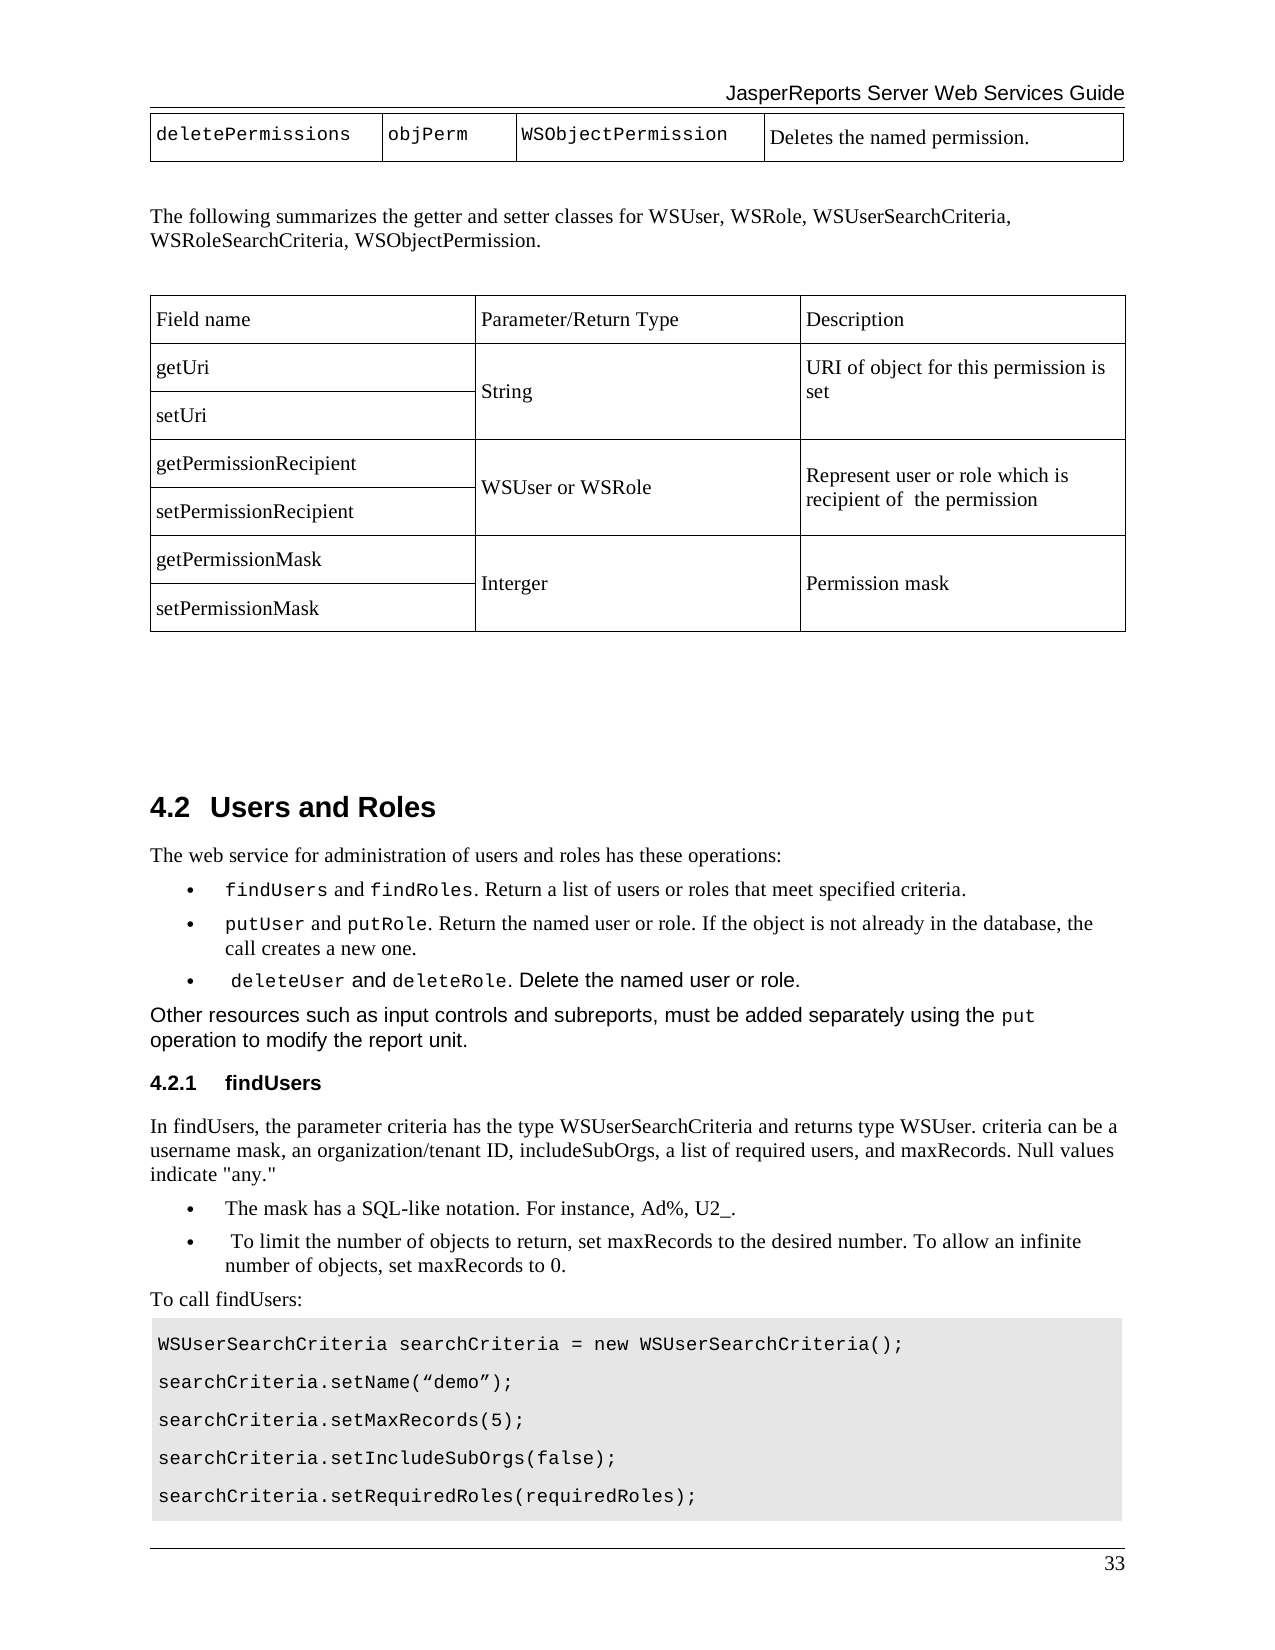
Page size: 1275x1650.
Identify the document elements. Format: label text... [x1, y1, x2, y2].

list To limit the number of objects to return, set maxRecords to the desired number. To allow an infinite number of objects, set maxRecords to 0. [187, 1228, 1125, 1277]
table_header Description [801, 296, 1125, 343]
text Other resources such as input controls and subreports, must be added separately using the put operation to modify the report unit. [150, 1003, 1125, 1052]
list putUser and putRole. Return the named user or role. If the object is not already in the database, the call creates a new one. [187, 910, 1125, 959]
table_header Field name [151, 296, 475, 343]
table_cell setPermissionMask [151, 584, 475, 631]
text In findUsers, the parameter criteria has the type WSUserSearchCriteria and returns type WSUser. criteria can be a username mask, an organization/tenant ID, includeSubOrgs, a list of required users, and maxRecords. Null values indicate "any." [150, 1113, 1125, 1186]
table_cell Interger [476, 536, 800, 631]
table_header Parameter/Return Type [476, 296, 800, 343]
table_cell WSUser or WSRole [476, 440, 800, 535]
table_cell Represent user or role which is recipient of the permission [801, 440, 1125, 535]
list The mask has a SQL-like notation. For instance, Ad%, U2_. [187, 1196, 1125, 1220]
table_cell getPermissionRecipient [151, 440, 475, 487]
table_cell objPerm [383, 114, 516, 161]
table_cell setPermissionRecipient [151, 488, 475, 535]
table_cell String [476, 344, 800, 439]
table_header WSUserSearchCriteria searchCriteria = new WSUserSearchCriteria(); searchCriteria.setName(“demo”); searchCriteria.setMaxRecords(5); searchCriteria.setIncludeSubOrgs(false); searchCriteria.setRequiredRoles(requiredRoles); [152, 1318, 1122, 1521]
list findUsers and findRoles. Return a list of users or roles that meet specified criteria. [187, 877, 1125, 902]
table_cell Permission mask [801, 536, 1125, 631]
list deleteUser and deleteRole. Delete the named user or role. [187, 968, 1125, 993]
table_cell deletePermissions [151, 114, 382, 161]
table_cell getUri [151, 344, 475, 391]
subtitle Users and Roles [150, 790, 1125, 824]
table_cell WSObjectPermission [517, 114, 764, 161]
table_cell Deletes the named permission. [765, 114, 1123, 161]
text The following summarizes the getter and setter classes for WSUser, WSRole, WSUserSearchCriteria, WSRoleSearchCriteria, WSObjectPermission. [150, 203, 1125, 252]
text The web service for administration of users and roles has these operations: [150, 842, 1125, 867]
table_cell setUri [151, 392, 475, 439]
subtitle findUsers [150, 1071, 1125, 1095]
text To call findUsers: [150, 1287, 1125, 1311]
table_cell getPermissionMask [151, 536, 475, 583]
table_cell URI of object for this permission is set [801, 344, 1125, 439]
